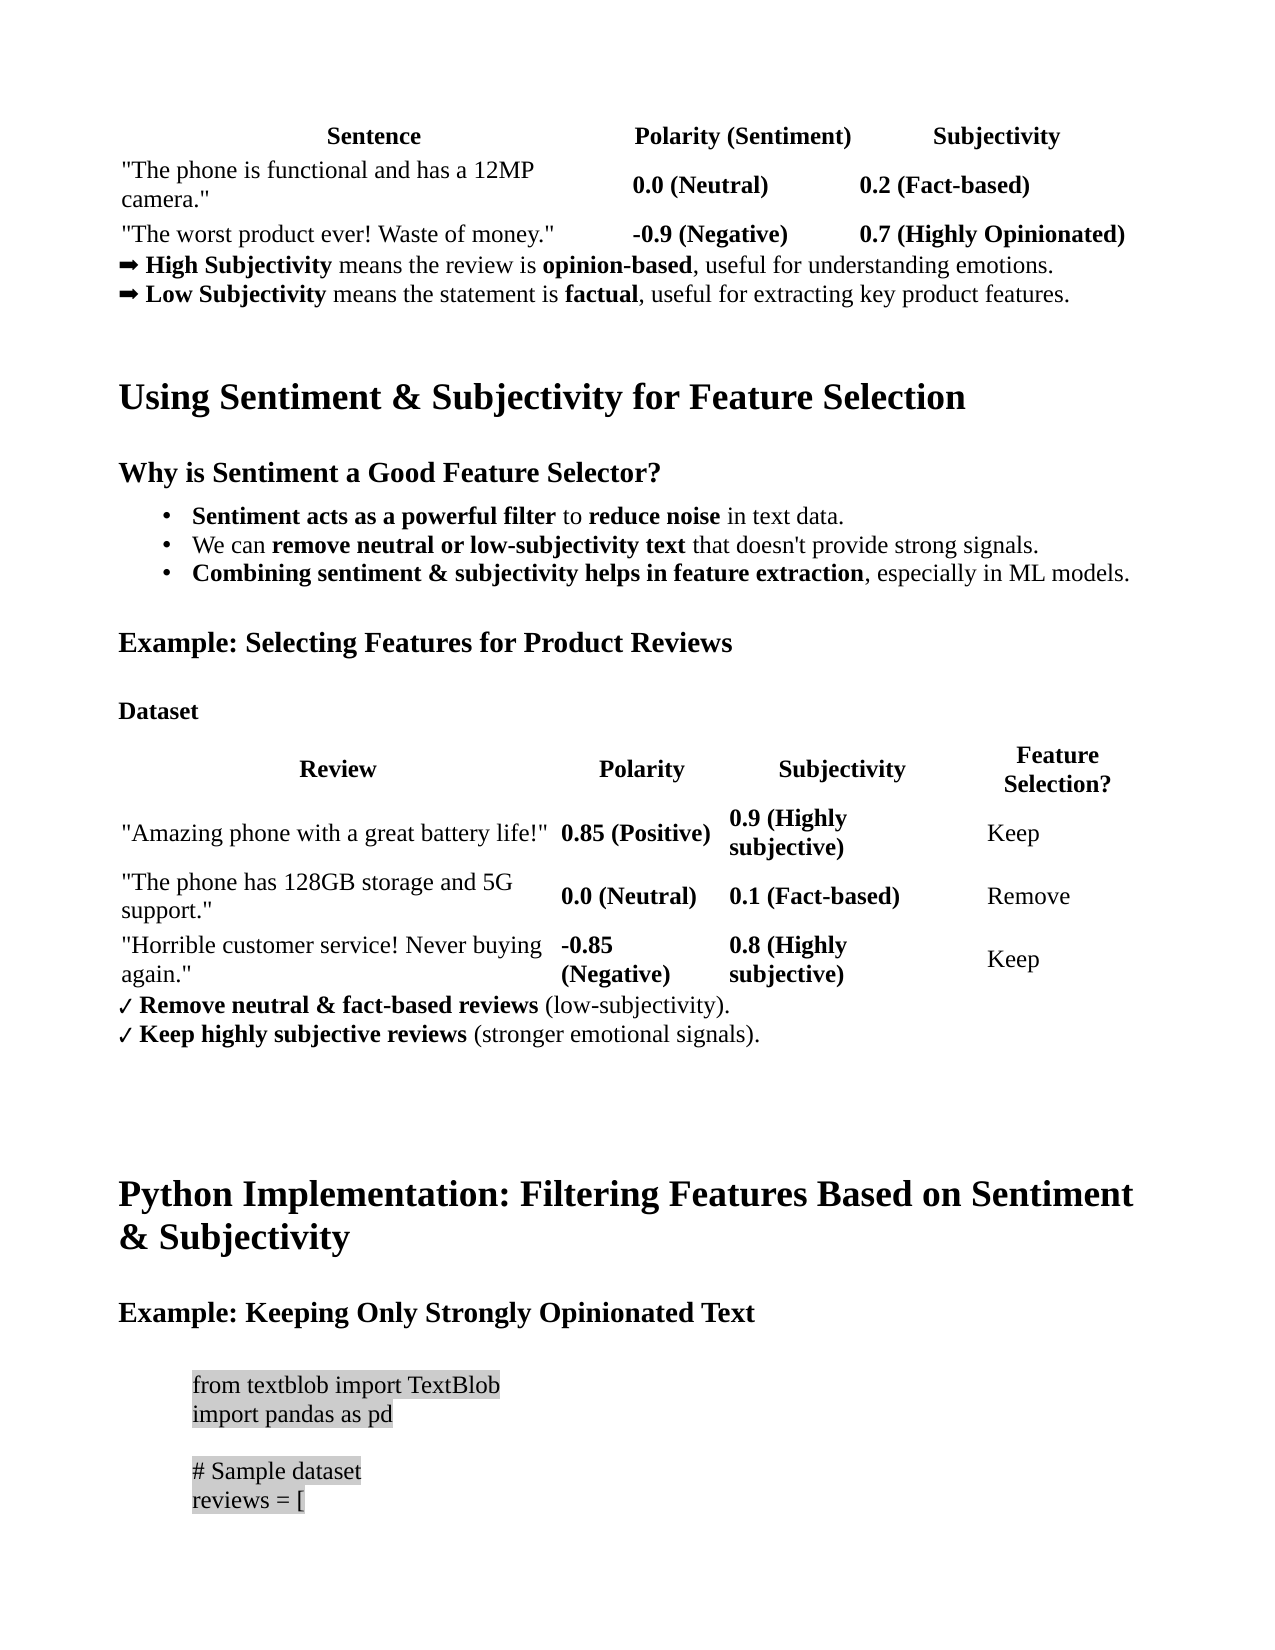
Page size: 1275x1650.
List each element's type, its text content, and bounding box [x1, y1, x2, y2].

list We can remove neutral or low-subjectivity text that doesn't provide strong signals. [162, 530, 1157, 558]
table_cell 0.8 (Highly subjective) [726, 927, 958, 990]
subtitle Using Sentiment & Subjectivity for Feature Selection [118, 374, 1157, 417]
table_header Subjectivity [856, 118, 1137, 153]
text ✔ Remove neutral & fact-based reviews (low-subjectivity). ✔ Keep highly subjective reviews (stronger emotional signals). [118, 990, 1157, 1048]
table_cell ✅ Keep [958, 927, 1157, 990]
table_header Polarity (Sentiment) [630, 118, 856, 153]
table_cell -0.9 (Negative) [630, 216, 856, 251]
table_cell "The phone is functional and has a 12MP camera." [118, 153, 629, 216]
subtitle Dataset [118, 696, 1157, 724]
table_cell 0.1 (Fact-based) [726, 864, 958, 927]
table_cell -0.85 (Negative) [558, 927, 726, 990]
subtitle Example: Keeping Only Strongly Opinionated Text [118, 1295, 1157, 1329]
table_cell 0.9 (Highly subjective) [726, 800, 958, 864]
table_cell "The worst product ever! Waste of money." [118, 216, 629, 251]
text import pandas as pd [192, 1399, 1157, 1428]
table_cell "The phone has 128GB storage and 5G support." [118, 864, 558, 927]
list Sentiment acts as a powerful filter to reduce noise in text data. [162, 501, 1157, 530]
table_cell "Horrible customer service! Never buying again." [118, 927, 558, 990]
subtitle Example: Selecting Features for Product Reviews [118, 625, 1157, 658]
table_cell 0.2 (Fact-based) [856, 153, 1137, 216]
table_cell ✅ Keep [958, 800, 1157, 864]
table_header Sentence [118, 118, 629, 153]
table_header Subjectivity [726, 737, 958, 800]
table_cell ❌ Remove [958, 864, 1157, 927]
subtitle Python Implementation: Filtering Features Based on Sentiment & Subjectivity [118, 1172, 1157, 1258]
text reviews = [ [192, 1485, 1157, 1514]
text ➡ High Subjectivity means the review is opinion-based, useful for understanding emotions. ➡ Low Subjectivity means the statement is factual, useful for extracting key product features. [118, 251, 1157, 308]
table_cell "Amazing phone with a great battery life!" [118, 800, 558, 864]
table_cell 0.0 (Neutral) [558, 864, 726, 927]
text from textblob import TextBlob [192, 1370, 1157, 1399]
table_cell 0.7 (Highly Opinionated) [856, 216, 1137, 251]
text # Sample dataset [192, 1456, 1157, 1485]
table_header Polarity [558, 737, 726, 800]
table_header Review [118, 737, 558, 800]
table_cell 0.85 (Positive) [558, 800, 726, 864]
list Combining sentiment & subjectivity helps in feature extraction, especially in ML models. [162, 558, 1157, 587]
subtitle Why is Sentiment a Good Feature Selector? [118, 455, 1157, 488]
table_header Feature Selection? [958, 737, 1157, 800]
table_cell 0.0 (Neutral) [630, 153, 856, 216]
